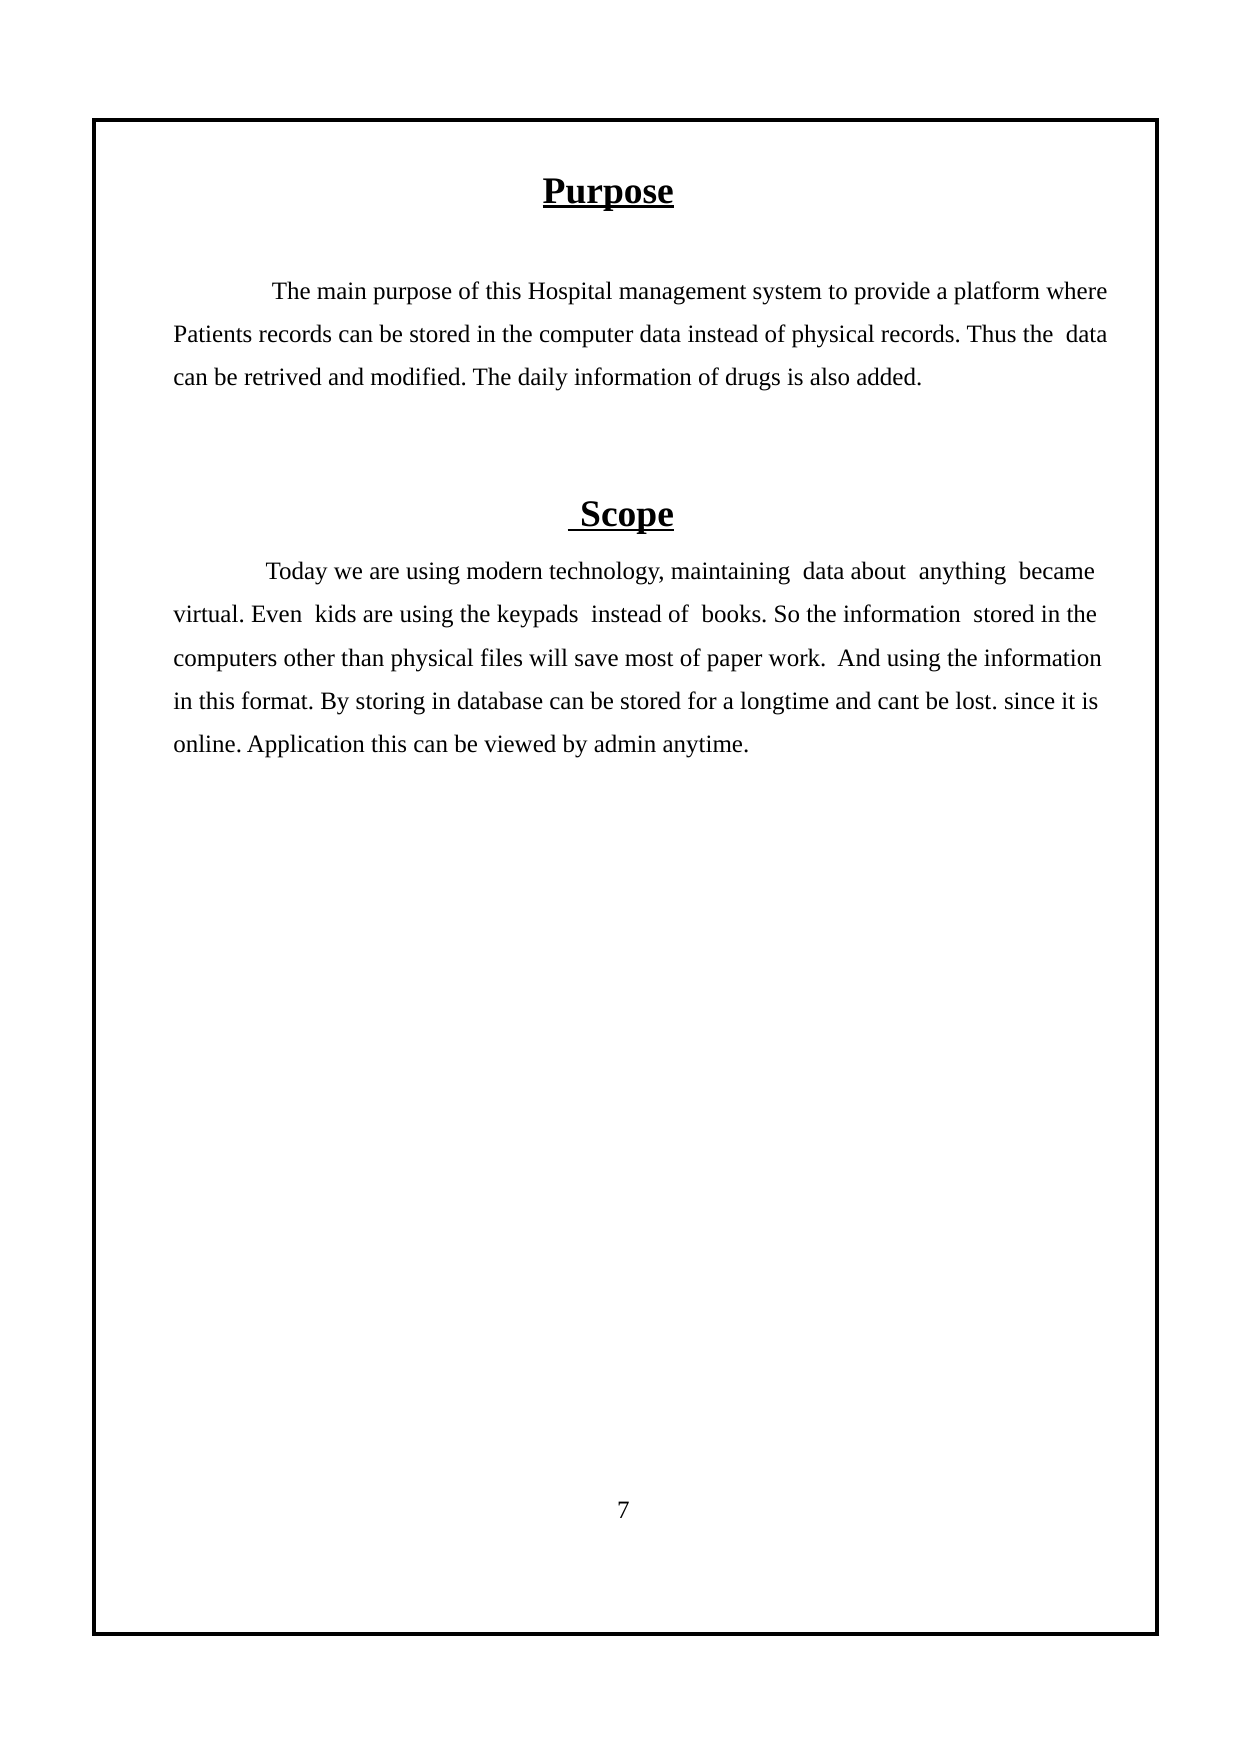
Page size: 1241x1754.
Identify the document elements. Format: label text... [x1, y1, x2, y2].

text virtual. Even kids are using the keypads instead of books. So the information stored in the computers other than physical files will save most of paper work. And using the information [99, 599, 1146, 671]
text Scope [99, 492, 1146, 535]
text can be retrived and modified. The daily information of drugs is also added. [99, 362, 1146, 391]
text online. Application this can be viewed by admin anytime. [99, 729, 1146, 758]
text Today we are using modern technology, maintaining data about anything became [99, 556, 1146, 585]
text The main purpose of this Hospital management system to provide a platform where [99, 276, 1146, 305]
text in this format. By storing in database can be stored for a longtime and cant be lost. since it is [99, 686, 1146, 714]
text Purpose [99, 168, 1146, 211]
text Patients records can be stored in the computer data instead of physical records. Thus the data [99, 319, 1146, 348]
